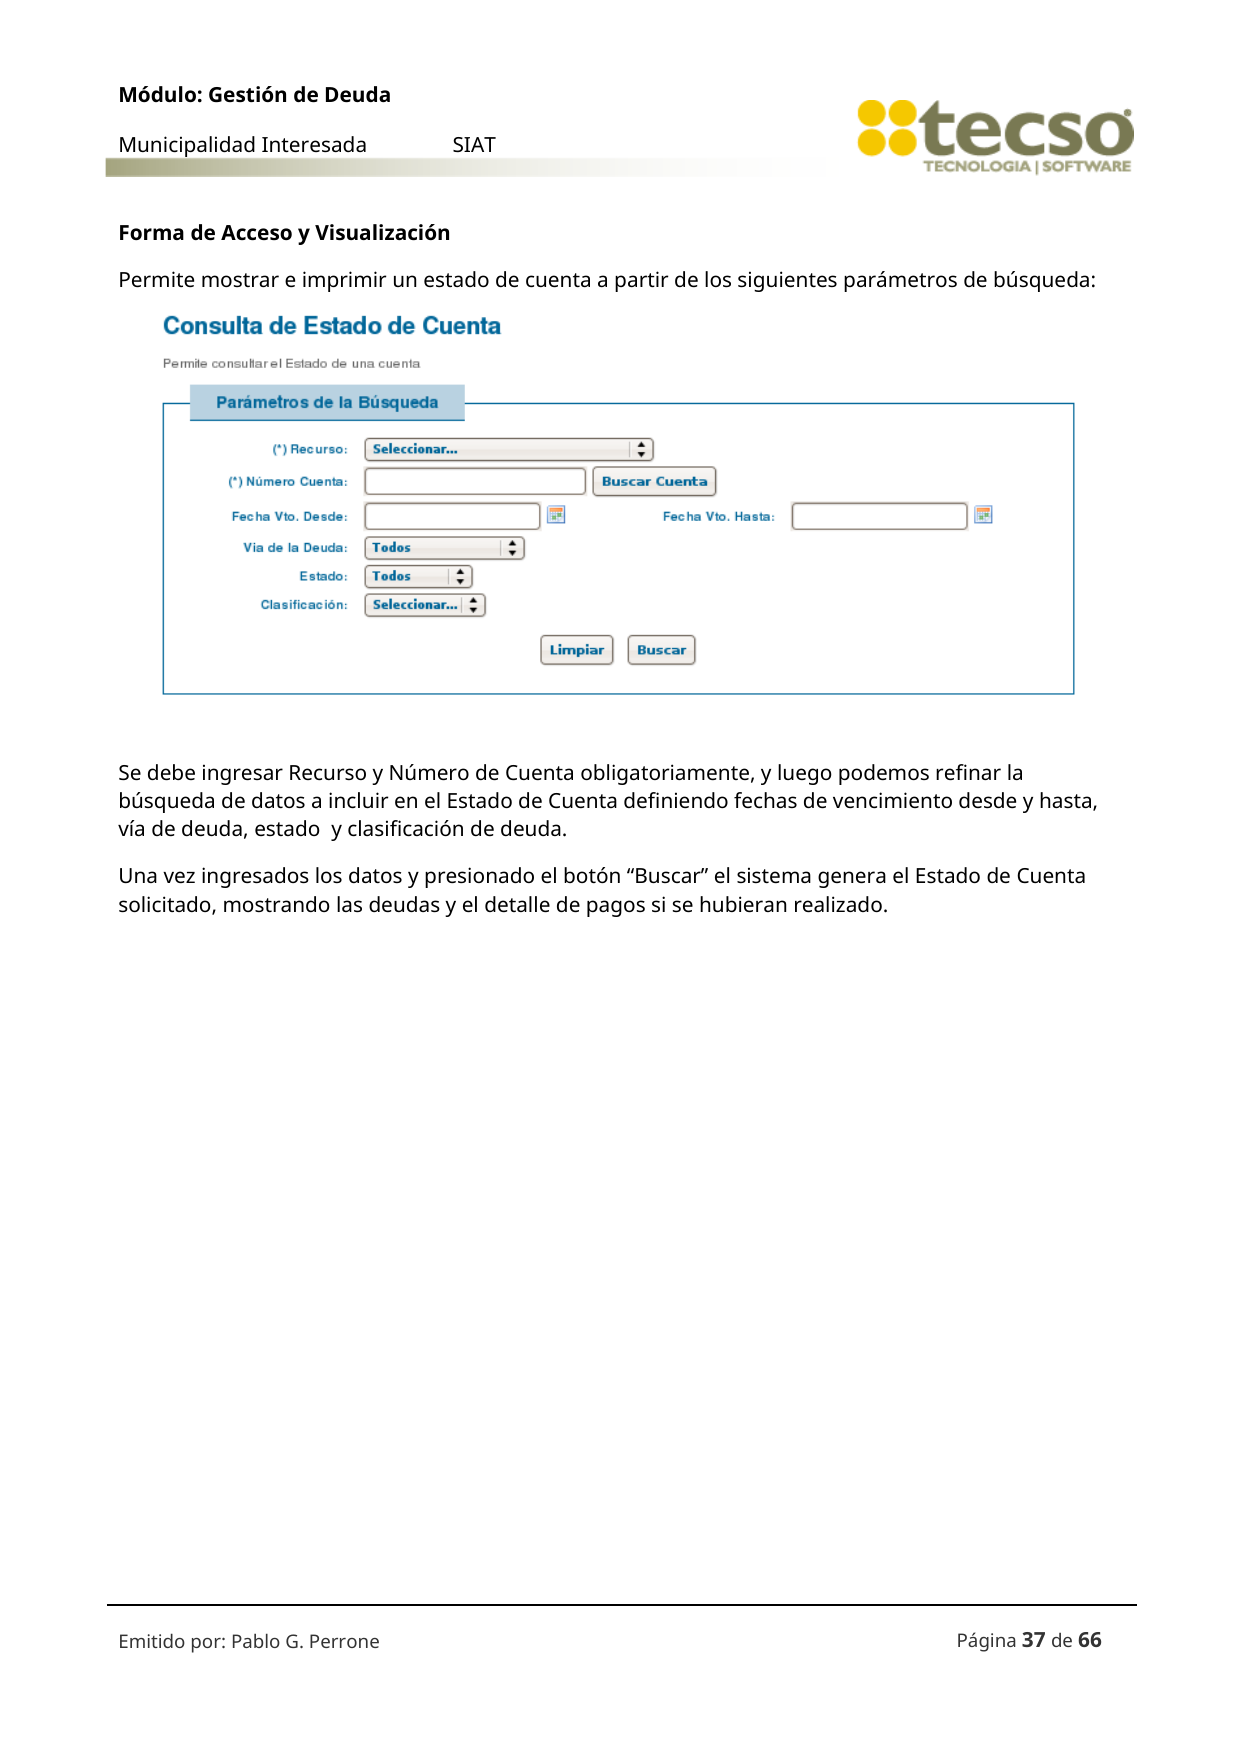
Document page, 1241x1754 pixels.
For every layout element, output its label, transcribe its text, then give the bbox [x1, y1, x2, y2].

picture [105, 100, 1134, 177]
text Una vez ingresados los datos y presionado el botón “Buscar” el sistema genera el Estado de Cuenta solicitado, mostrando las deudas y el detalle de pagos si se hubieran realizado. [118, 862, 1122, 918]
text Se debe ingresar Recurso y Número de Cuenta obligatoriamente, y luego podemos refinar la búsqueda de datos a incluir en el Estado de Cuenta definiendo fechas de vencimiento desde y hasta, vía de deuda, estado y clasificación de deuda. [118, 758, 1122, 843]
picture [155, 307, 1085, 709]
text Permite mostrar e imprimir un estado de cuenta a partir de los siguientes parámetros de búsqueda: [118, 265, 1122, 293]
text Forma de Acceso y Visualización [118, 218, 1122, 246]
